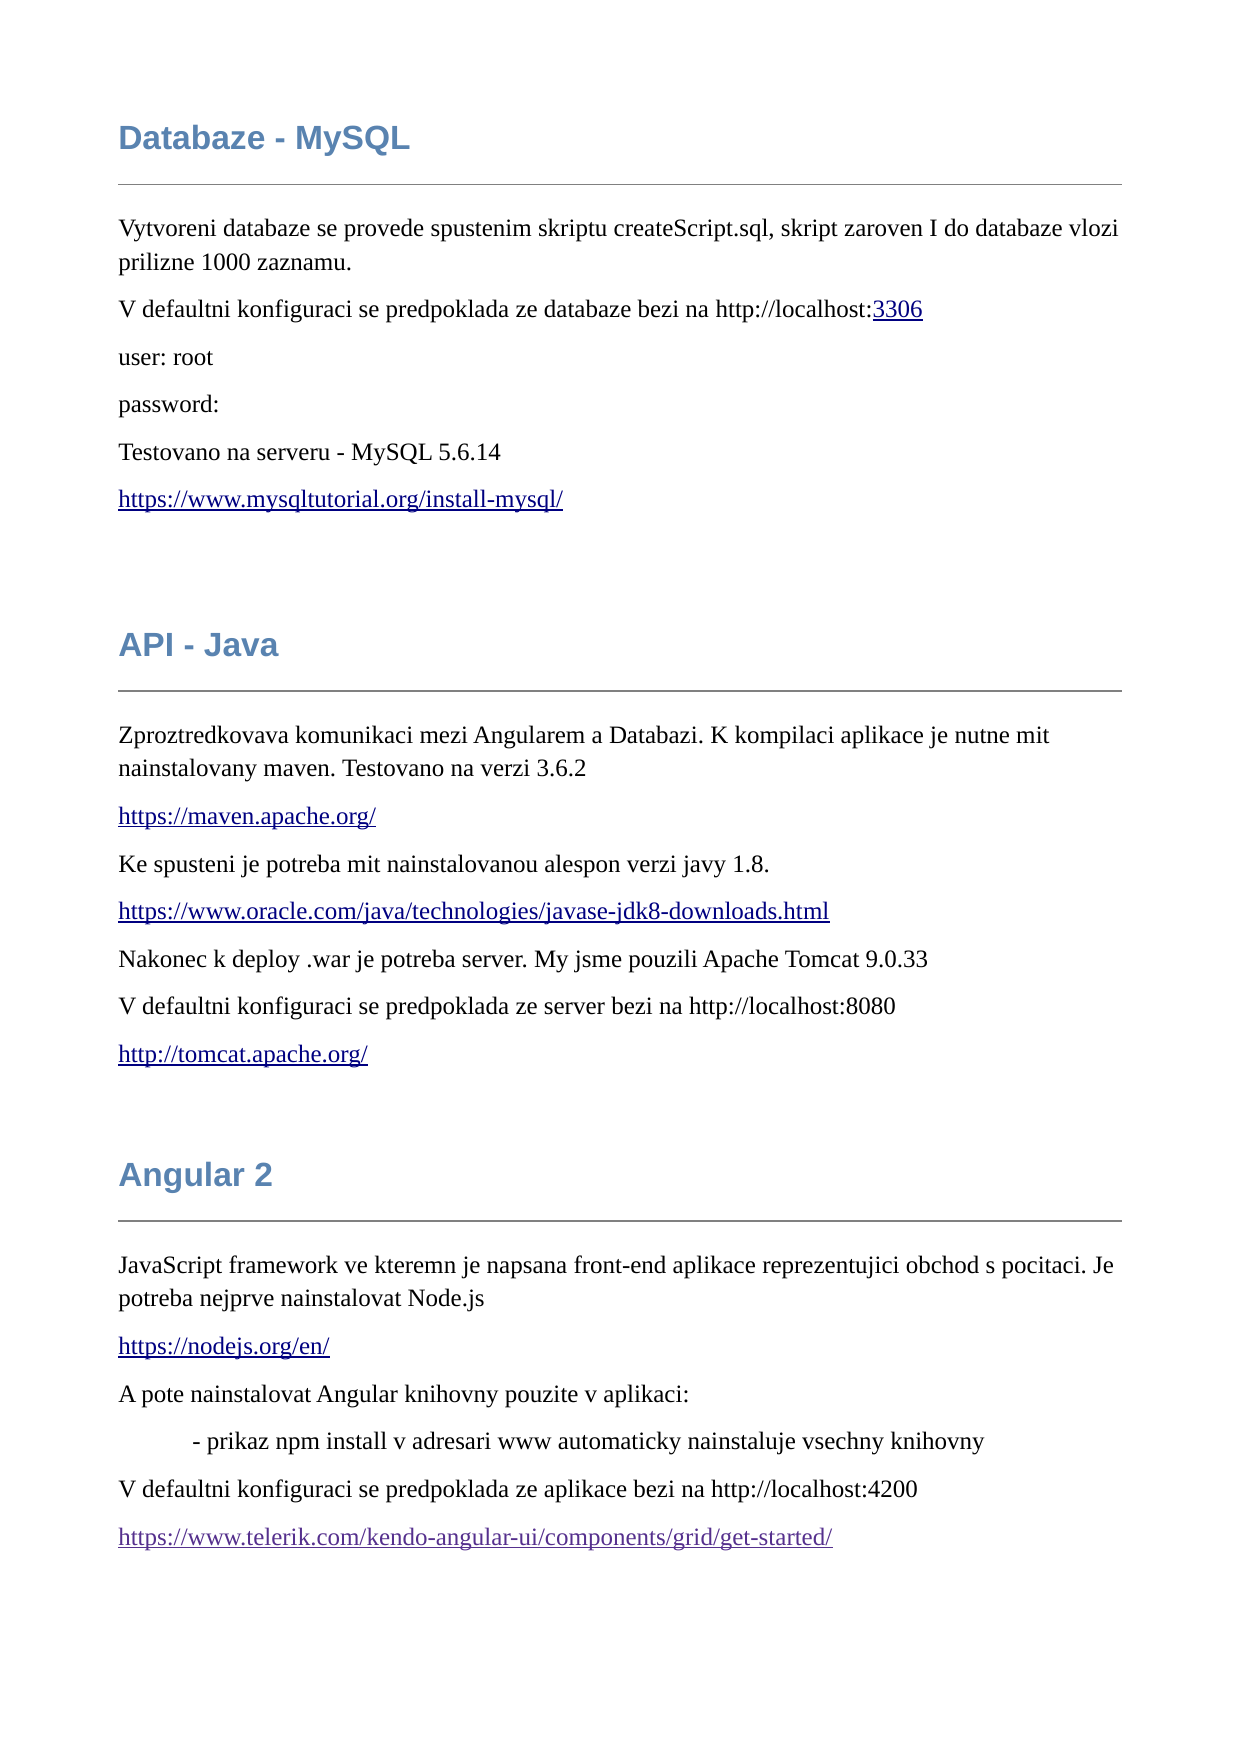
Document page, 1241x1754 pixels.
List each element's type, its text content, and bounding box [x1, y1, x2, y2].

text https://www.telerik.com/kendo-angular-ui/components/grid/get-started/ [118, 1522, 1122, 1550]
subtitle Angular 2 [118, 1155, 1122, 1194]
text JavaScript framework ve kteremn je napsana front-end aplikace reprezentujici obchod s pocitaci. Je potreba nejprve nainstalovat Node.js [118, 1251, 1122, 1312]
text password: [118, 389, 1122, 418]
text https://maven.apache.org/ [118, 801, 1122, 830]
text Zproztredkovava komunikaci mezi Angularem a Databazi. K kompilaci aplikace je nutne mit nainstalovany maven. Testovano na verzi 3.6.2 [118, 720, 1122, 782]
text Ke spusteni je potreba mit nainstalovanou alespon verzi javy 1.8. [118, 849, 1122, 877]
text user: root [118, 342, 1122, 371]
text Testovano na serveru - MySQL 5.6.14 [118, 437, 1122, 466]
text https://www.mysqltutorial.org/install-mysql/ [118, 484, 1122, 513]
text V defaultni konfiguraci se predpoklada ze aplikace bezi na http://localhost:4200 [118, 1474, 1122, 1503]
text Nakonec k deploy .war je potreba server. My jsme pouzili Apache Tomcat 9.0.33 [118, 944, 1122, 973]
text V defaultni konfiguraci se predpoklada ze server bezi na http://localhost:8080 [118, 991, 1122, 1020]
text A pote nainstalovat Angular knihovny pouzite v aplikaci: [118, 1379, 1122, 1407]
text http://tomcat.apache.org/ [118, 1039, 1122, 1068]
text Vytvoreni databaze se provede spustenim skriptu createScript.sql, skript zaroven I do databaze vlozi prilizne 1000 zaznamu. [118, 213, 1122, 275]
text https://www.oracle.com/java/technologies/javase-jdk8-downloads.html [118, 896, 1122, 925]
subtitle API - Java [118, 625, 1122, 664]
text V defaultni konfiguraci se predpoklada ze databaze bezi na http://localhost:3306 [118, 294, 1122, 323]
text https://nodejs.org/en/ [118, 1331, 1122, 1360]
text - prikaz npm install v adresari www automaticky nainstaluje vsechny knihovny [118, 1426, 1122, 1455]
subtitle Databaze - MySQL [118, 118, 1122, 157]
